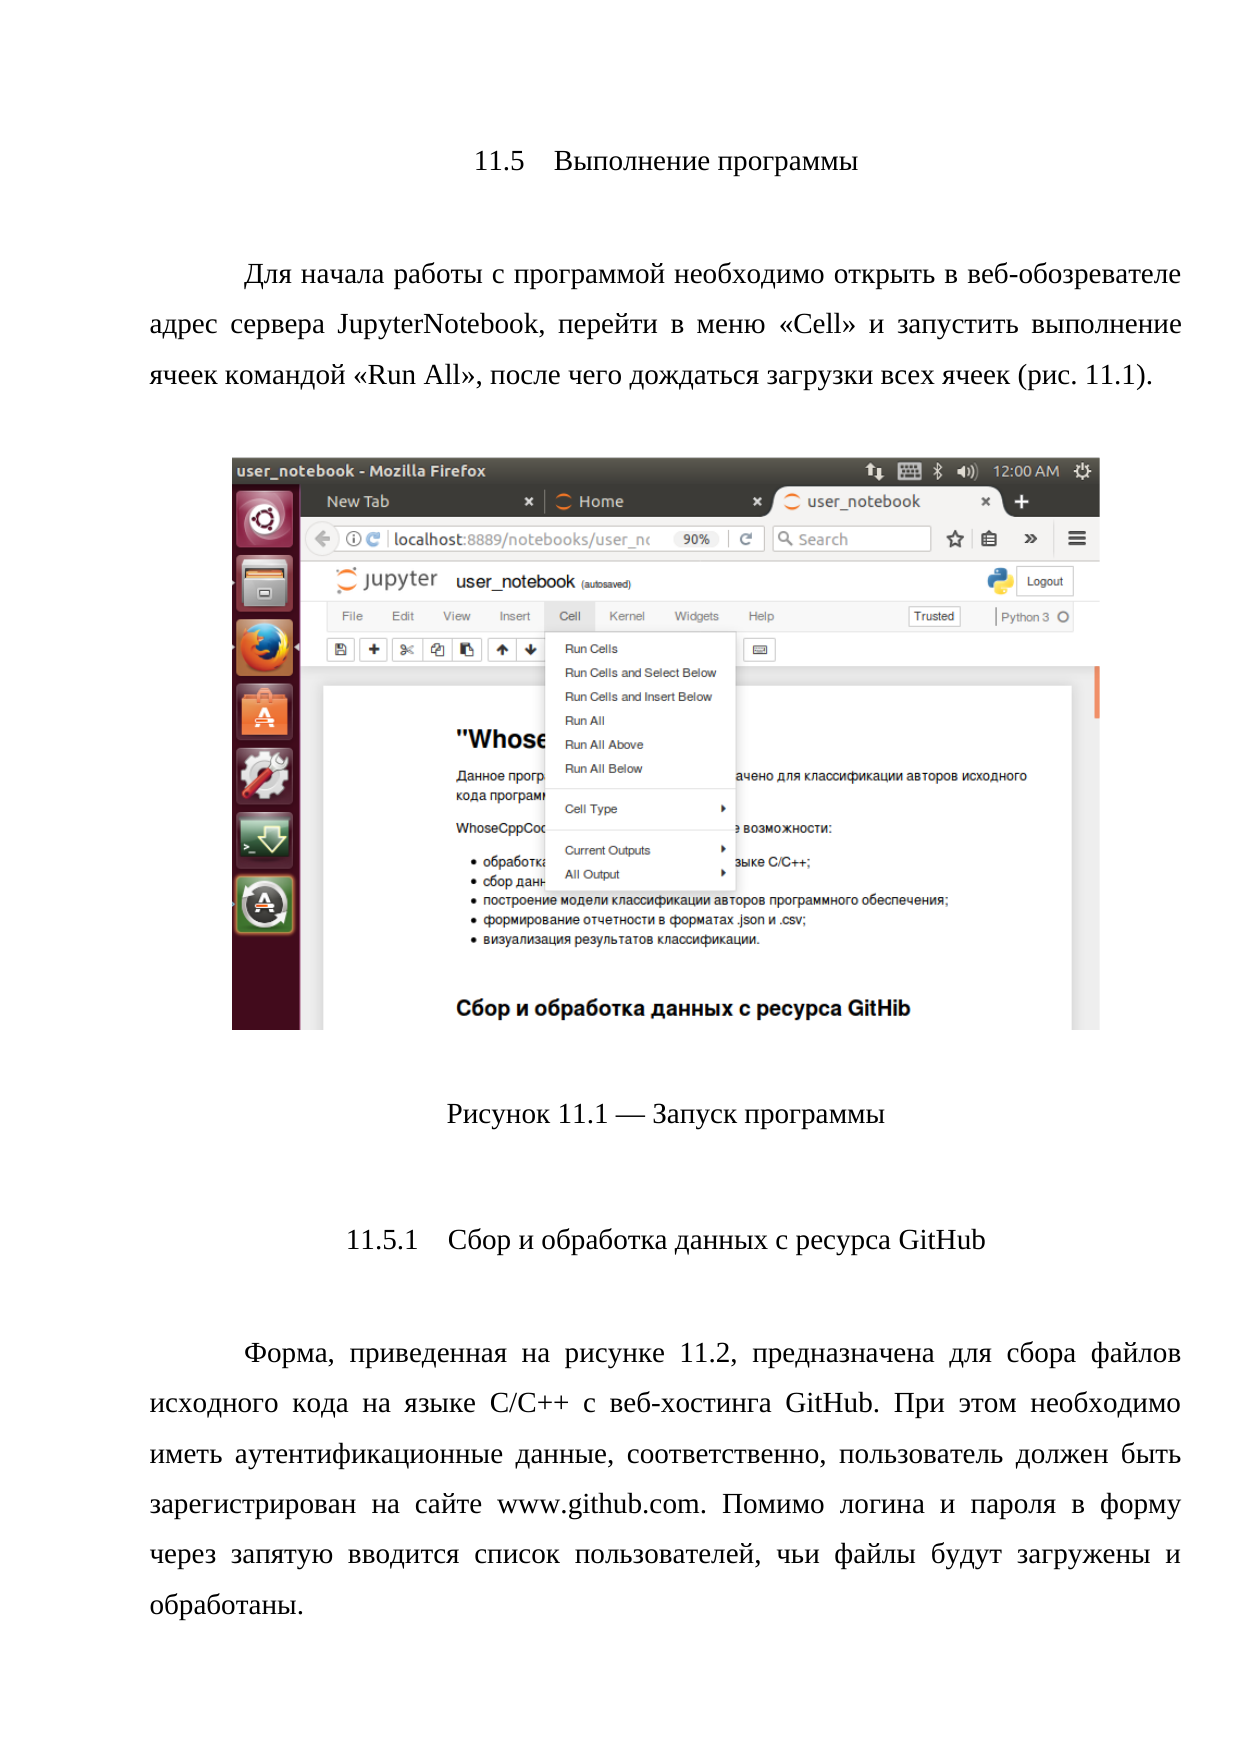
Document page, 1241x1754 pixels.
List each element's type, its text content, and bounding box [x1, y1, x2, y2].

subtitle 11.5.1 Сбор и обработка данных с ресурса GitHub [149, 1222, 1182, 1256]
subtitle 11.5 Выполнение программы [149, 143, 1182, 177]
text Для начала работы с программой необходимо открыть в веб-обозревателе адрес сервера JupyterNotebook, перейти в меню «Cell» и запустить выполнение ячеек командой «Run All», после чего дождаться загрузки всех ячеек (рис. 11.1). [149, 256, 1182, 390]
text Рисунок 11.1 — Запуск программы [149, 1096, 1182, 1130]
text Форма, приведенная на рисунке 11.2, предназначена для сбора файлов исходного кода на языке С/С++ с веб-хостинга GitHub. При этом необходимо иметь аутентификационные данные, соответственно, пользователь должен быть зарегистрирован на сайте www.github.com. Помимо логина и пароля в форму через запятую вводится список пользователей, чьи файлы будут загружены и обработаны. [149, 1335, 1182, 1620]
picture [232, 457, 1100, 1030]
